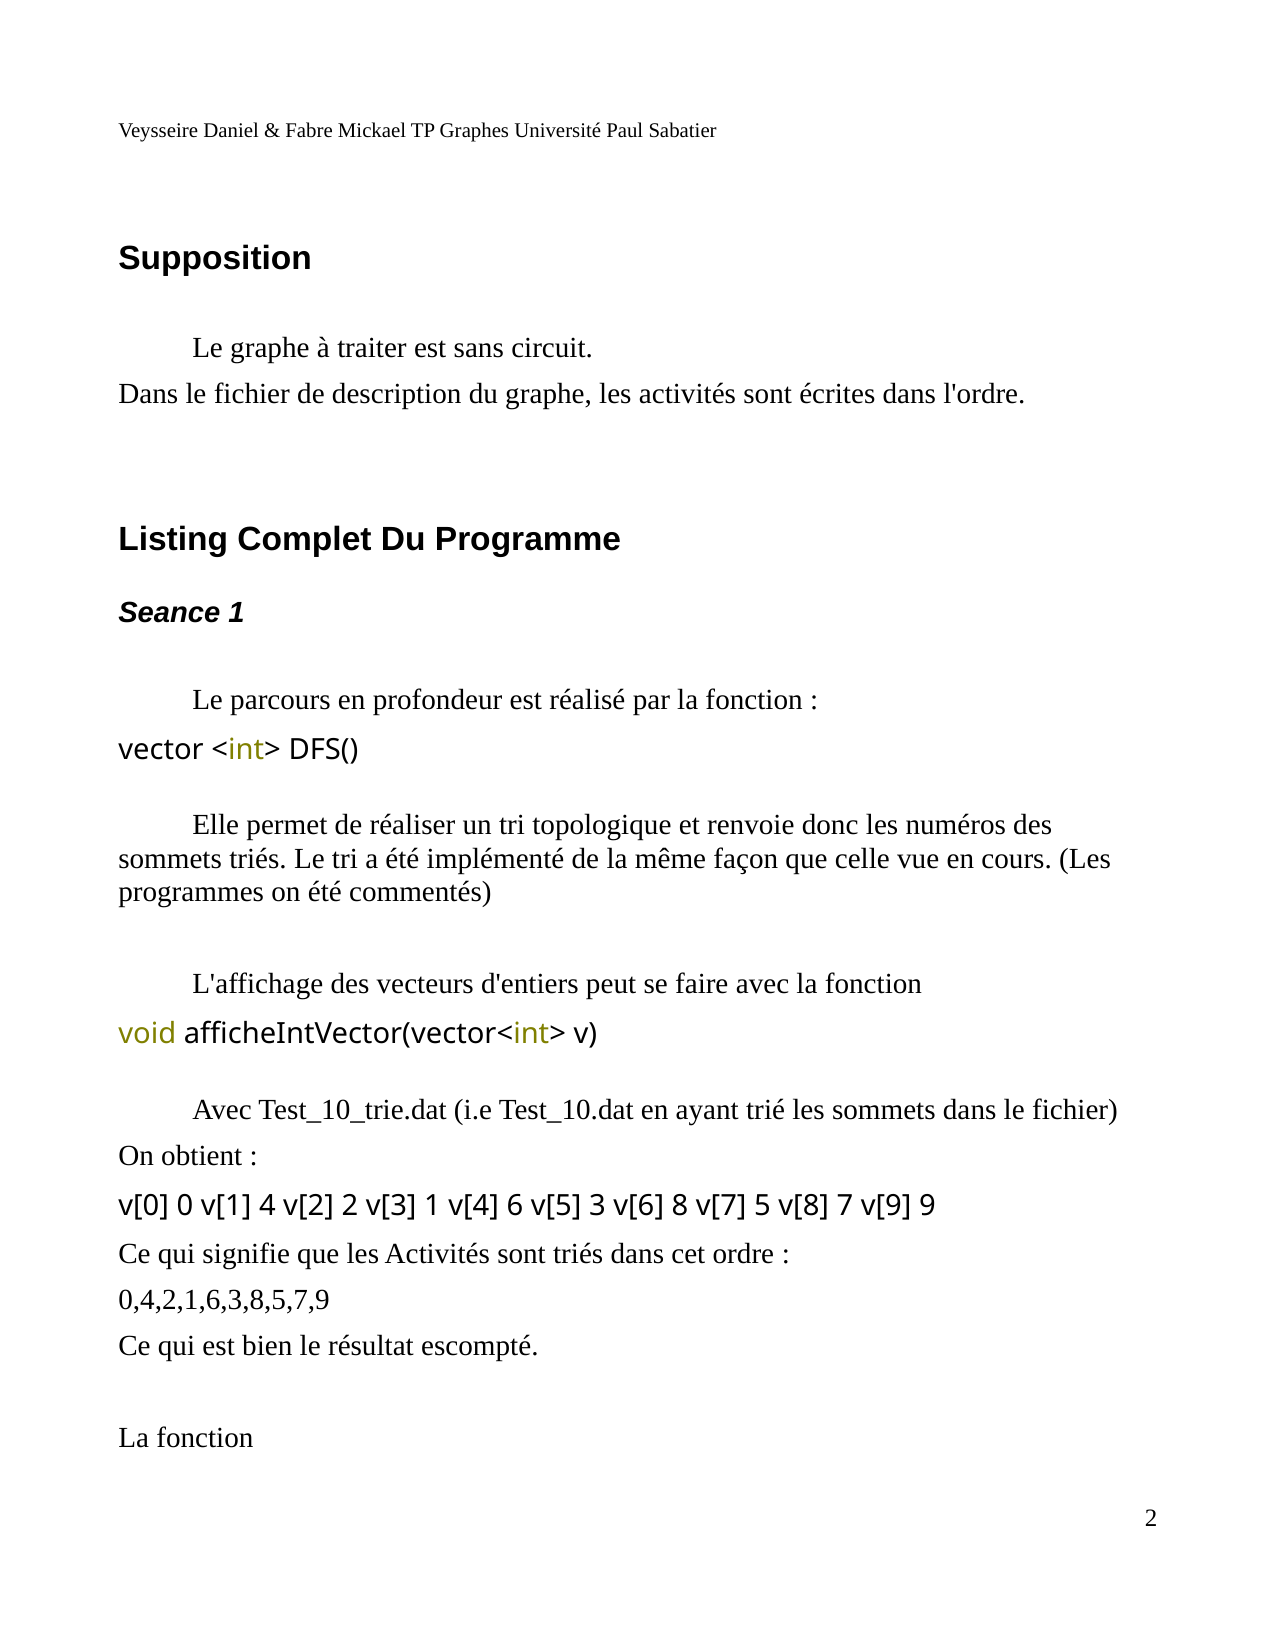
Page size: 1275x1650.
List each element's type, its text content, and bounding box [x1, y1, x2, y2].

text v[0] 0 v[1] 4 v[2] 2 v[3] 1 v[4] 6 v[5] 3 v[6] 8 v[7] 5 v[8] 7 v[9] 9 [118, 1184, 1157, 1224]
subtitle Supposition [118, 238, 1157, 277]
text Avec Test_10_trie.dat (i.e Test_10.dat en ayant trié les sommets dans le fichier) [118, 1092, 1157, 1125]
text Dans le fichier de description du graphe, les activités sont écrites dans l'ordre. [118, 376, 1157, 410]
text 0,4,2,1,6,3,8,5,7,9 [118, 1282, 1157, 1316]
text Ce qui signifie que les Activités sont triés dans cet ordre : [118, 1236, 1157, 1270]
text void afficheIntVector(vector<int> v) [118, 1012, 1157, 1052]
text Le parcours en profondeur est réalisé par la fonction : [118, 682, 1157, 715]
text Le graphe à traiter est sans circuit. [118, 330, 1157, 364]
text On obtient : [118, 1138, 1157, 1171]
text La fonction [118, 1420, 1157, 1454]
text Elle permet de réaliser un tri topologique et renvoie donc les numéros des sommets triés. Le tri a été implémenté de la même façon que celle vue en cours. (Les programmes on été commentés) [118, 807, 1157, 908]
subtitle Seance 1 [118, 594, 1157, 628]
text vector <int> DFS() [118, 728, 1157, 768]
text Ce qui est bien le résultat escompté. [118, 1328, 1157, 1362]
subtitle Listing Complet Du Programme [118, 518, 1157, 557]
text L'affichage des vecteurs d'entiers peut se faire avec la fonction [118, 966, 1157, 1000]
